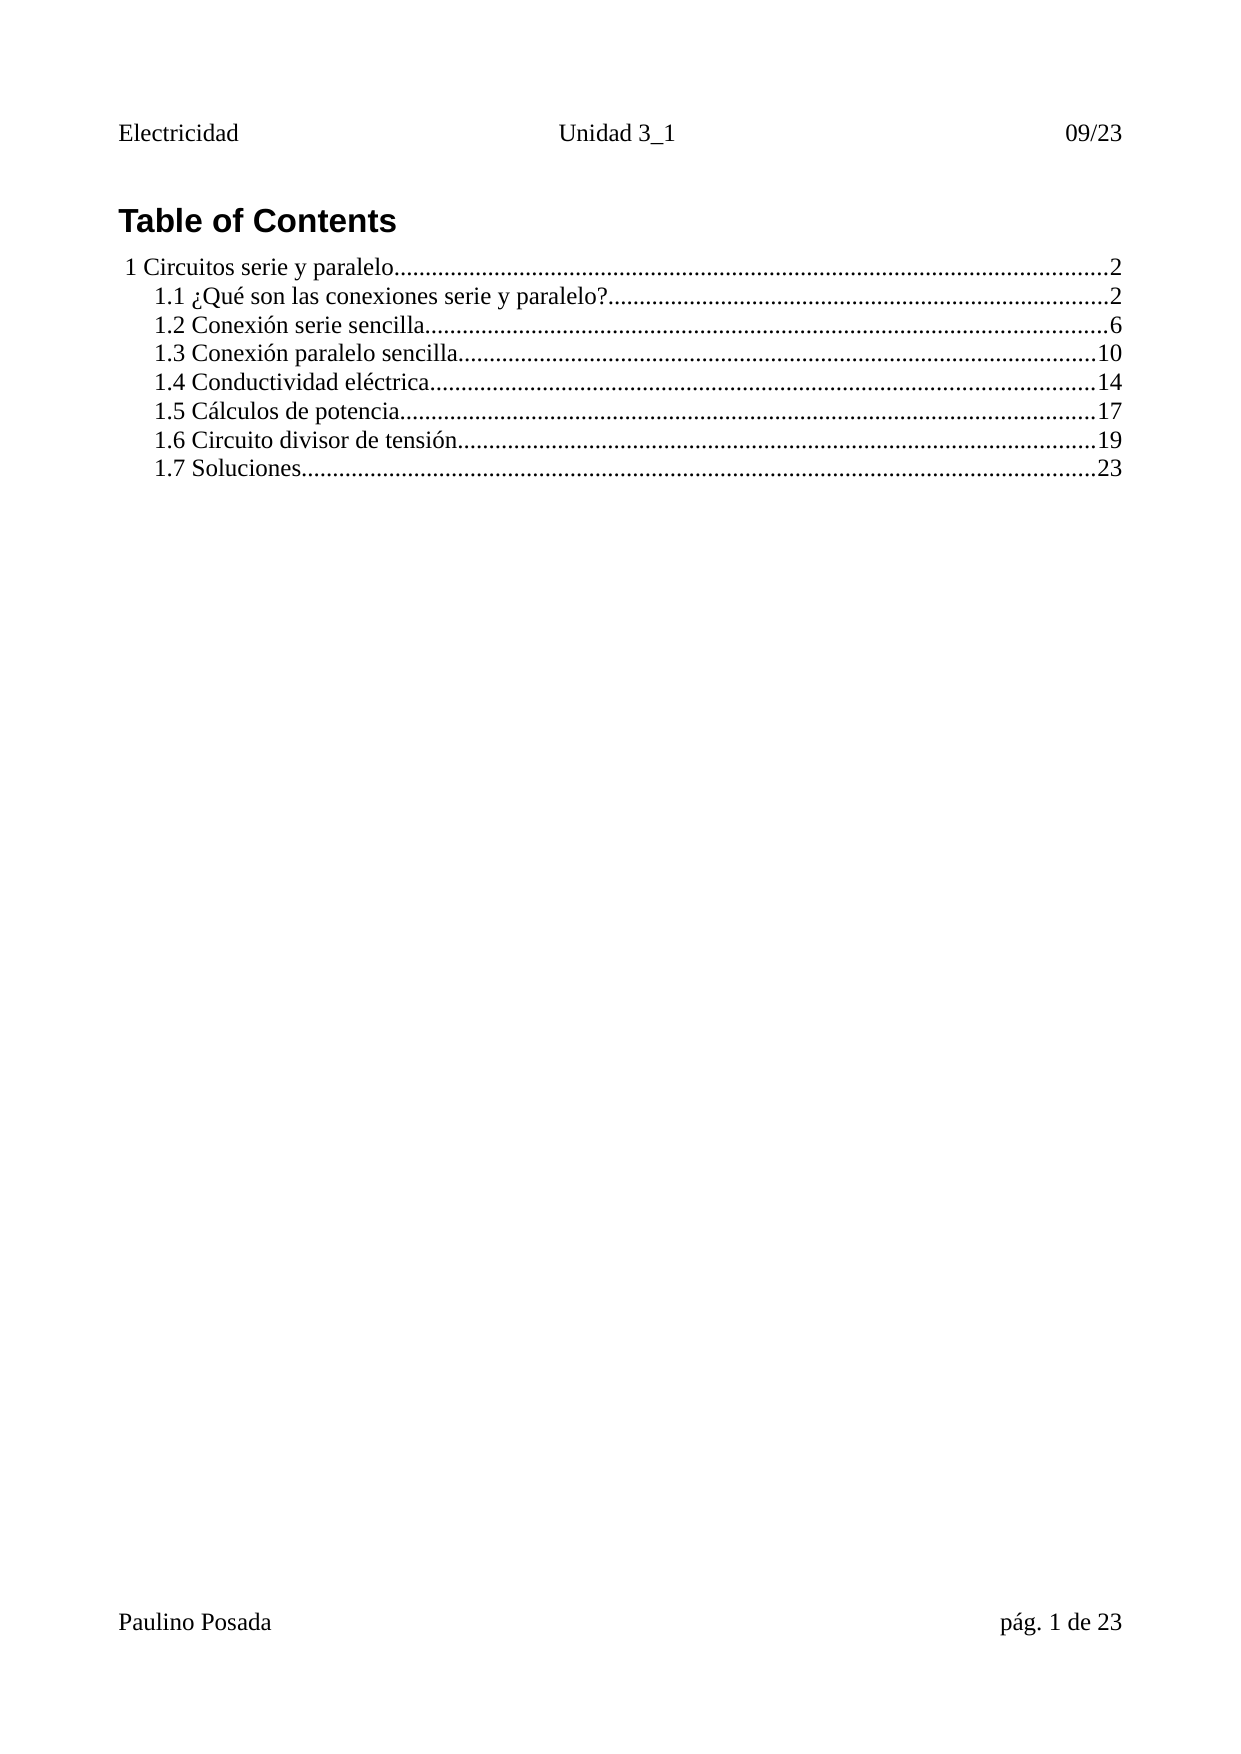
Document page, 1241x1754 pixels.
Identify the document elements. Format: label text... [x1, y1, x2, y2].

text 1.4 Conductividad eléctrica 14 [148, 367, 1122, 396]
text 1.7 Soluciones 23 [148, 453, 1122, 482]
text 1.3 Conexión paralelo sencilla 10 [148, 338, 1122, 367]
subtitle Table of Contents [118, 201, 1122, 240]
text 1.6 Circuito divisor de tensión 19 [148, 425, 1122, 453]
text 1.2 Conexión serie sencilla 6 [148, 310, 1122, 338]
text 1.1 ¿Qué son las conexiones serie y paralelo? 2 [148, 281, 1122, 310]
text 1 Circuitos serie y paralelo 2 [118, 252, 1122, 281]
text 1.5 Cálculos de potencia 17 [148, 396, 1122, 425]
